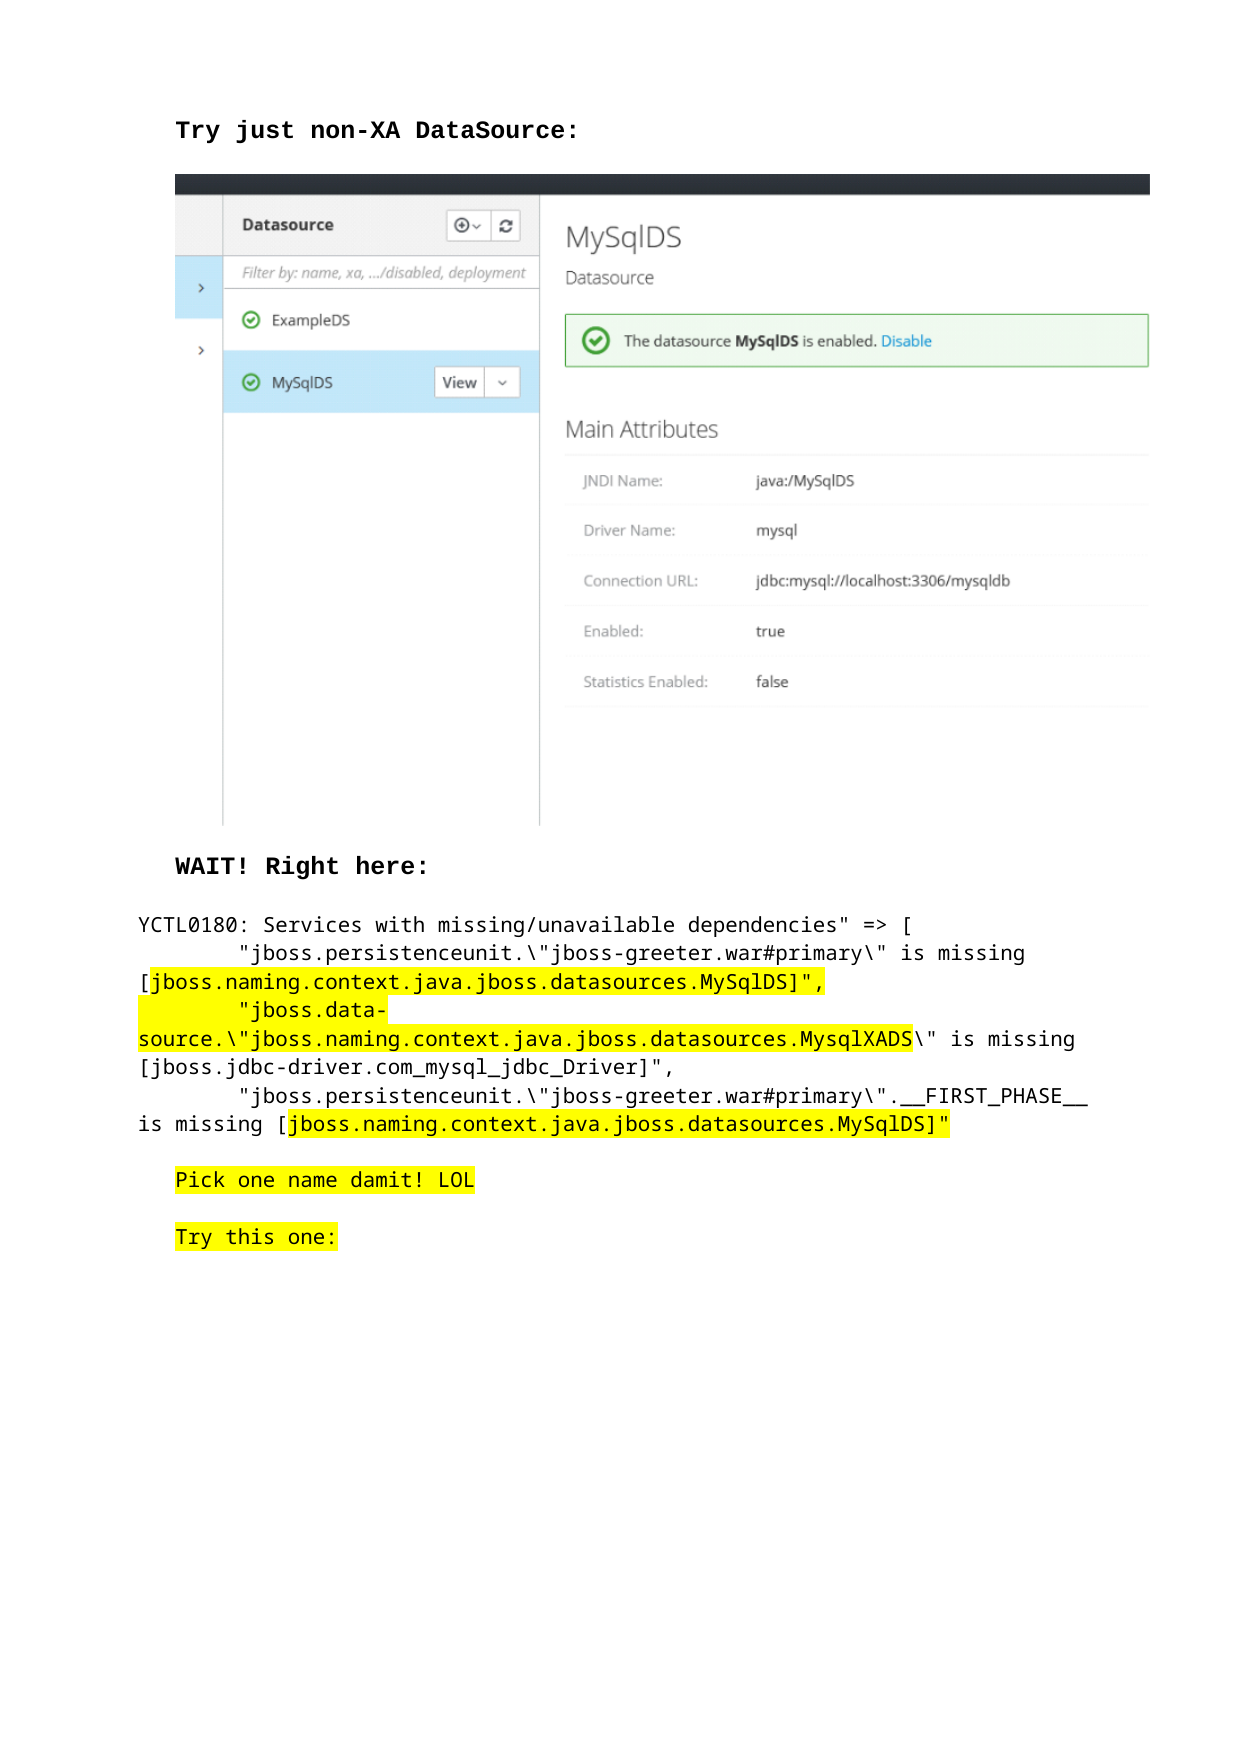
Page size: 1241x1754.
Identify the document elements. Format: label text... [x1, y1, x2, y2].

text Try just non-XA DataSource: [138, 118, 1103, 146]
text Pick one name damit! LOL [138, 1166, 1103, 1194]
text "jboss.persistenceunit.\"jboss-greeter.war#primary\" is missing [jboss.naming.context.java.jboss.datasources.MySqlDS]", [138, 938, 1103, 995]
text "jboss.data-source.\"jboss.naming.context.java.jboss.datasources.MysqlXADS\" is missing [jboss.jdbc-driver.com_mysql_jdbc_Driver]", [138, 995, 1103, 1081]
text "jboss.persistenceunit.\"jboss-greeter.war#primary\".__FIRST_PHASE__ is missing [jboss.naming.context.java.jboss.datasources.MySqlDS]" [138, 1081, 1103, 1138]
text YCTL0180: Services with missing/unavailable dependencies" => [ [138, 910, 1103, 938]
text WAIT! Right here: [138, 854, 1103, 882]
text Try this one: [138, 1222, 1103, 1251]
